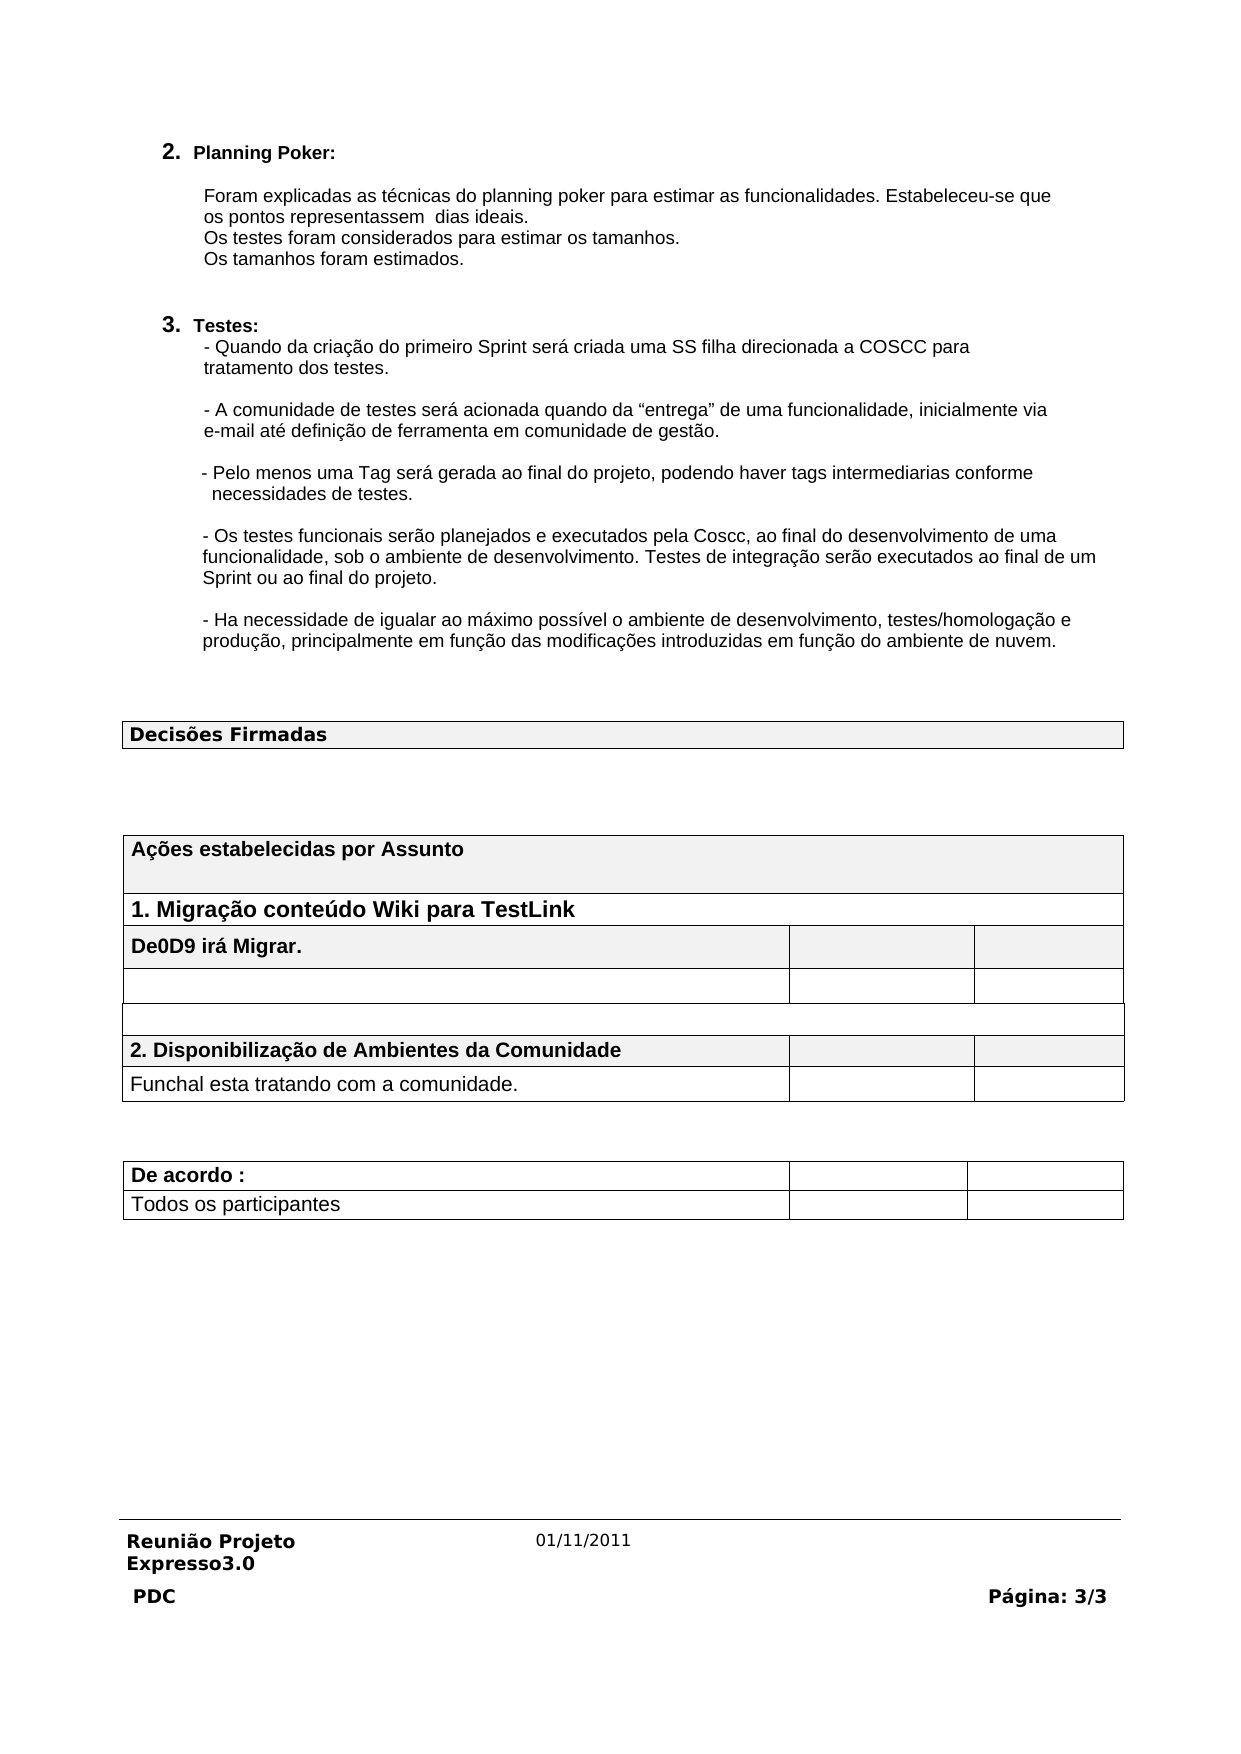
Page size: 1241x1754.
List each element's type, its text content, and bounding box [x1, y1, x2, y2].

text Sprint ou ao final do projeto. [128, 567, 1122, 588]
list Os testes foram considerados para estimar os tamanhos. [166, 227, 1122, 248]
table_cell [968, 1191, 1123, 1219]
table_cell [124, 969, 789, 1003]
list - Quando da criação do primeiro Sprint será criada uma SS filha direcionada a COSCC para [166, 337, 1122, 358]
list e-mail até definição de ferramenta em comunidade de gestão. [166, 421, 1122, 442]
table_cell [975, 969, 1123, 1003]
table_header [123, 1004, 1124, 1034]
table_cell [975, 926, 1123, 968]
list Testes: [156, 311, 1122, 337]
list Foram explicadas as técnicas do planning poker para estimar as funcionalidades. Estabeleceu-se que [166, 186, 1122, 207]
table_cell [790, 926, 974, 968]
text - Pelo menos uma Tag será gerada ao final do projeto, podendo haver tags intermediarias conforme [128, 462, 1122, 483]
table_cell Funchal esta tratando com a comunidade. [123, 1067, 789, 1101]
list os pontos representassem dias ideais. [166, 207, 1122, 227]
text - Ha necessidade de igualar ao máximo possível o ambiente de desenvolvimento, testes/homologação e produção, principalmente em função das modificações introduzidas em função do ambiente de nuvem. [128, 609, 1122, 651]
list Planning Poker: [156, 139, 1122, 165]
table_header [968, 1162, 1123, 1190]
table_header [790, 1162, 967, 1190]
table_cell [790, 969, 974, 1003]
list tratamento dos testes. [166, 358, 1122, 379]
table_header Ações estabelecidas por Assunto [124, 836, 1123, 893]
table_header Decisões Firmadas [123, 722, 1123, 748]
text - Os testes funcionais serão planejados e executados pela Coscc, ao final do desenvolvimento de uma [128, 525, 1122, 546]
table_cell [975, 1067, 1124, 1101]
list Os tamanhos foram estimados. [166, 248, 1122, 269]
list - A comunidade de testes será acionada quando da “entrega” de uma funcionalidade, inicialmente via [166, 400, 1122, 421]
table_cell [975, 1036, 1124, 1066]
table_cell De0D9 irá Migrar. [124, 926, 789, 968]
table_cell [790, 1191, 967, 1219]
table_header 1. Migração conteúdo Wiki para TestLink [124, 894, 1123, 925]
text funcionalidade, sob o ambiente de desenvolvimento. Testes de integração serão executados ao final de um [128, 546, 1122, 567]
text necessidades de testes. [128, 483, 1122, 504]
table_header De acordo : [124, 1162, 789, 1190]
table_cell 2. Disponibilização de Ambientes da Comunidade [123, 1036, 789, 1066]
table_cell Todos os participantes [124, 1191, 789, 1219]
table_cell [790, 1036, 974, 1066]
table_cell [790, 1067, 974, 1101]
